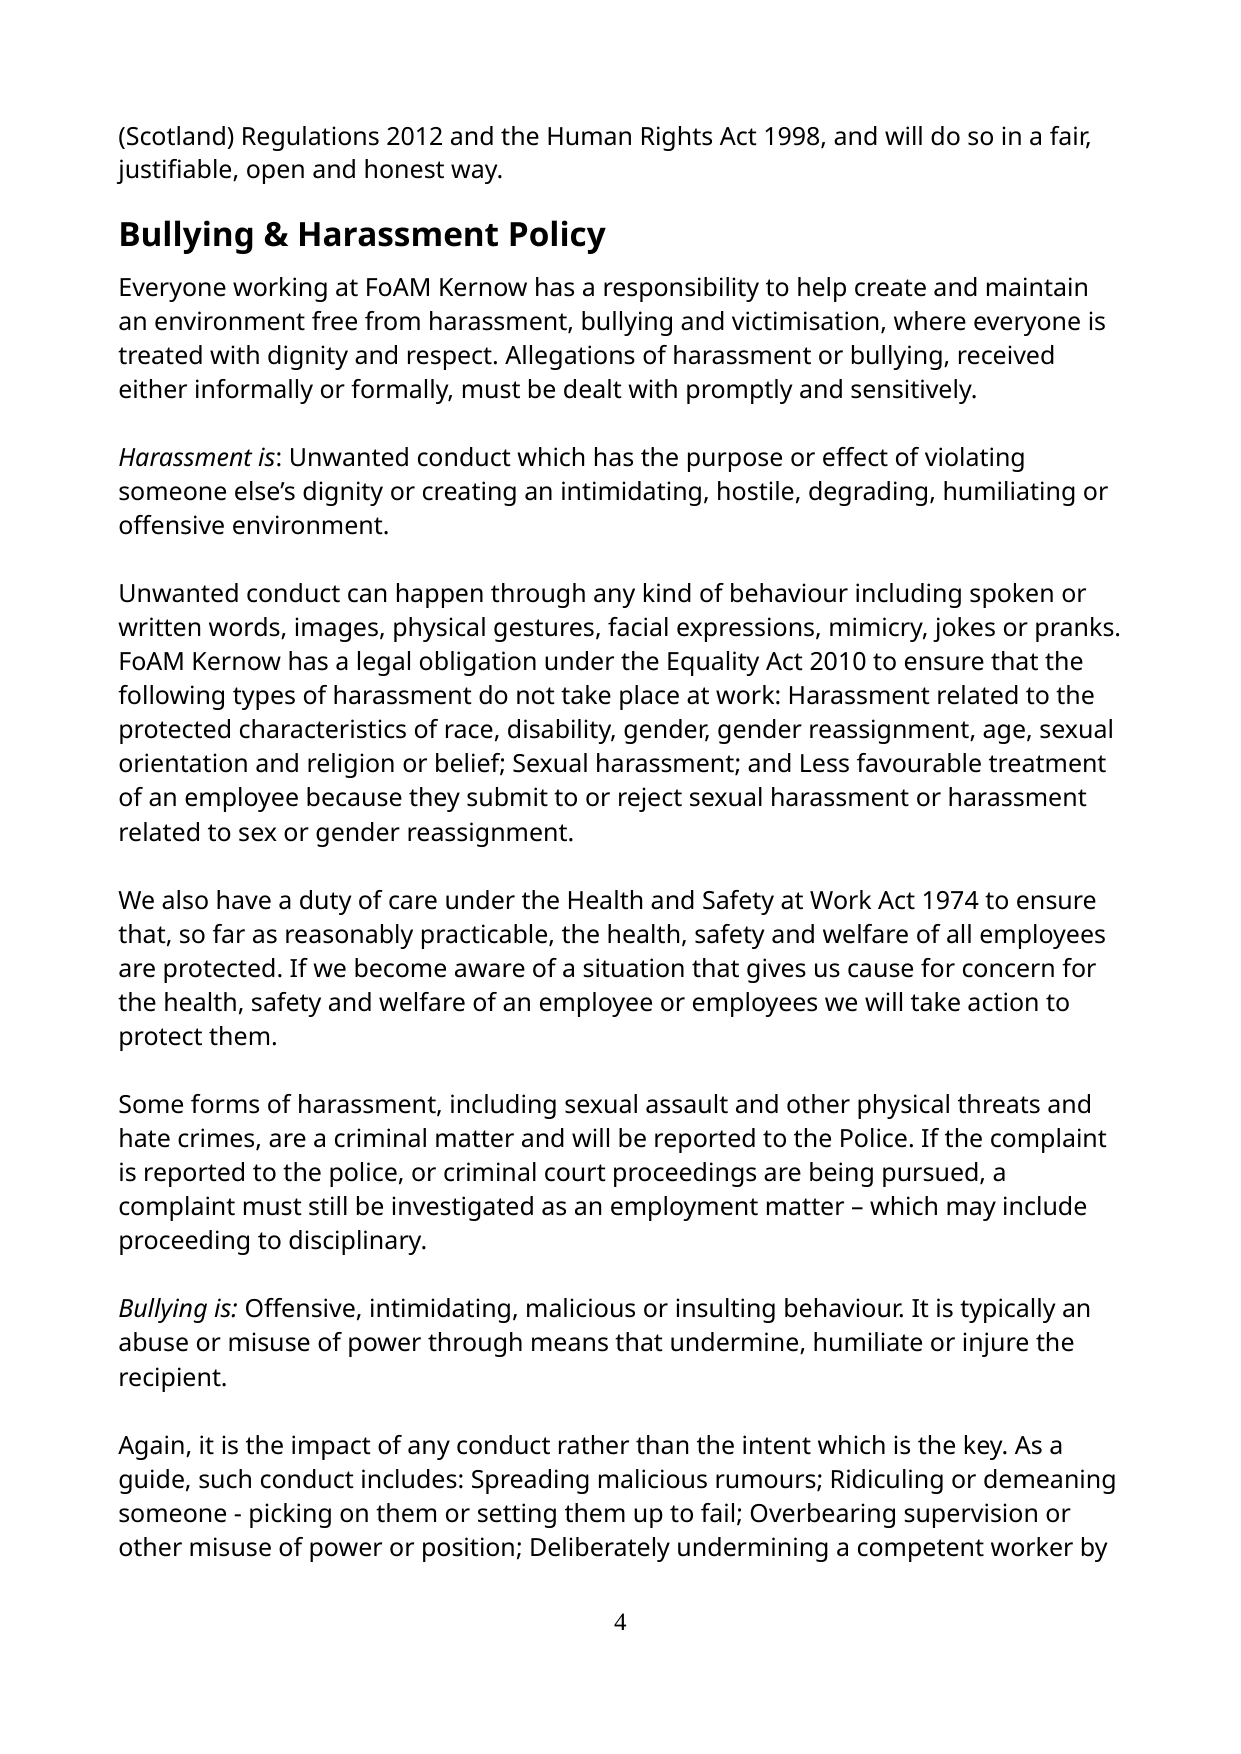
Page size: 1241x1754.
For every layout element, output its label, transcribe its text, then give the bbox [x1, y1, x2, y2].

text Some forms of harassment, including sexual assault and other physical threats and hate crimes, are a criminal matter and will be reported to the Police. If the complaint is reported to the police, or criminal court proceedings are being pursued, a complaint must still be investigated as an employment matter – which may include proceeding to disciplinary. [118, 1087, 1122, 1257]
text We also have a duty of care under the Health and Safety at Work Act 1974 to ensure that, so far as reasonably practicable, the health, safety and welfare of all employees are protected. If we become aware of a situation that gives us cause for concern for the health, safety and welfare of an employee or employees we will take action to protect them. [118, 882, 1122, 1053]
text Harassment is: Unwanted conduct which has the purpose or effect of violating someone else’s dignity or creating an intimidating, hostile, degrading, humiliating or offensive environment. [118, 439, 1122, 542]
text Bullying is: Offensive, intimidating, malicious or insulting behaviour. It is typically an abuse or misuse of power through means that undermine, humiliate or injure the recipient. [118, 1291, 1122, 1393]
text Everyone working at FoAM Kernow has a responsibility to help create and maintain an environment free from harassment, bullying and victimisation, where everyone is treated with dignity and respect. Allegations of harassment or bullying, received either informally or formally, must be dealt with promptly and sensitively. [118, 269, 1122, 405]
text Again, it is the impact of any conduct rather than the intent which is the key. As a guide, such conduct includes: Spreading malicious rumours; Ridiculing or demeaning someone - picking on them or setting them up to fail; Overbearing supervision or other misuse of power or position; Deliberately undermining a competent worker by [118, 1427, 1122, 1563]
text Unwanted conduct can happen through any kind of behaviour including spoken or written words, images, physical gestures, facial expressions, mimicry, jokes or pranks. FoAM Kernow has a legal obligation under the Equality Act 2010 to ensure that the following types of harassment do not take place at work: Harassment related to the protected characteristics of race, disability, gender, gender reassignment, age, sexual orientation and religion or belief; Sexual harassment; and Less favourable treatment of an employee because they submit to or reject sexual harassment or harassment related to sex or gender reassignment. [118, 576, 1122, 848]
subtitle Bullying & Harassment Policy [118, 211, 1122, 257]
text (Scotland) Regulations 2012 and the Human Rights Act 1998, and will do so in a fair, justifiable, open and honest way. [118, 118, 1122, 186]
